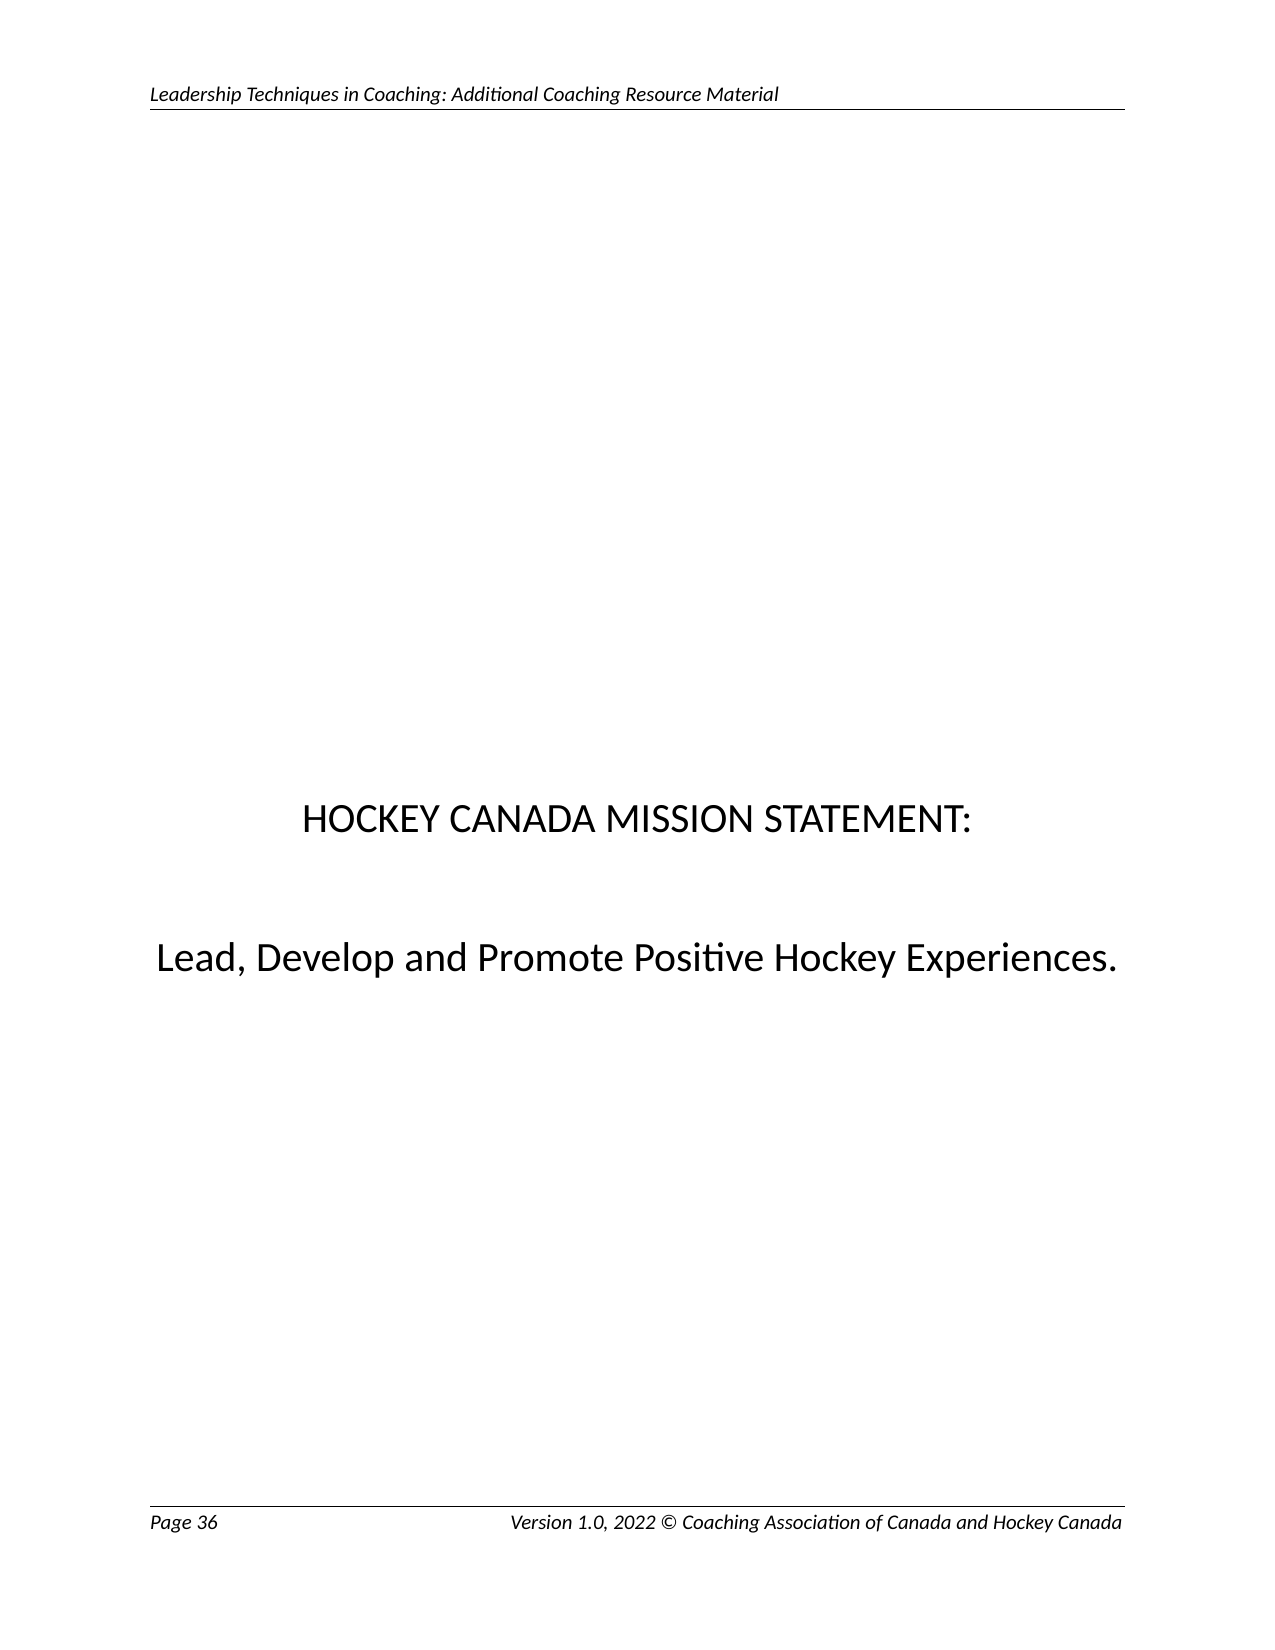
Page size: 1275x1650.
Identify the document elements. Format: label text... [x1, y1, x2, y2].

text HOCKEY CANADA MISSION STATEMENT: [150, 792, 1125, 843]
text Lead, Develop and Promote Positive Hockey Experiences. [150, 931, 1125, 982]
